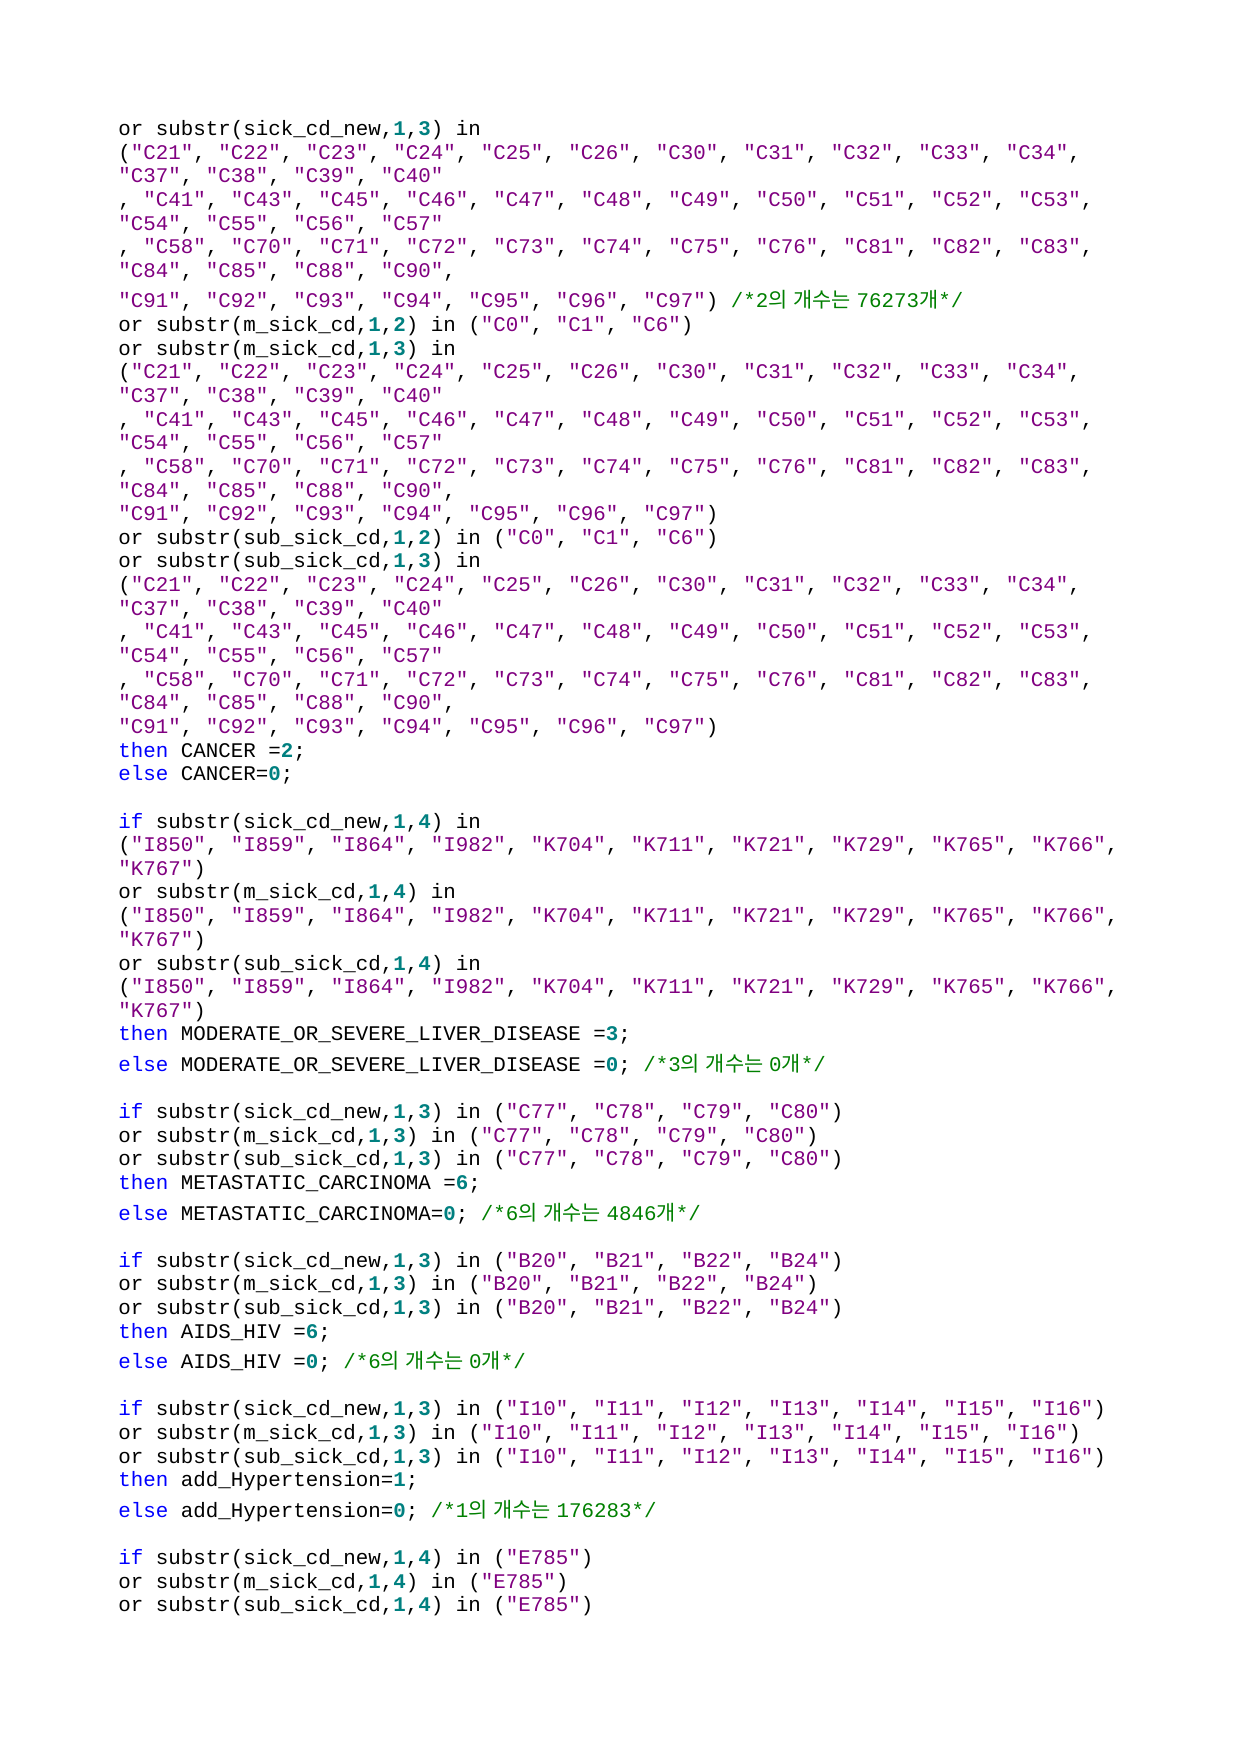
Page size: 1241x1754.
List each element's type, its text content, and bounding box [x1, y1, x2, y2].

text , "C58", "C70", "C71", "C72", "C73", "C74", "C75", "C76", "C81", "C82", "C83", "C84", "C85", "C88", "C90", [118, 669, 1122, 716]
text "C91", "C92", "C93", "C94", "C95", "C96", "C97") [118, 503, 1122, 527]
text or substr(m_sick_cd,1,3) in ("I10", "I11", "I12", "I13", "I14", "I15", "I16") [118, 1422, 1122, 1446]
text if substr(sick_cd_new,1,4) in ("E785") [118, 1547, 1122, 1571]
text else AIDS_HIV =0; /*6의 개수는 0개*/ [118, 1344, 1122, 1375]
text if substr(sick_cd_new,1,4) in [118, 811, 1122, 834]
text then CANCER =2; [118, 740, 1122, 763]
text else add_Hypertension=0; /*1의 개수는 176283*/ [118, 1493, 1122, 1523]
text or substr(m_sick_cd,1,2) in ("C0", "C1", "C6") [118, 314, 1122, 338]
text or substr(sub_sick_cd,1,3) in ("B20", "B21", "B22", "B24") [118, 1297, 1122, 1321]
text if substr(sick_cd_new,1,3) in ("B20", "B21", "B22", "B24") [118, 1250, 1122, 1273]
text ("I850", "I859", "I864", "I982", "K704", "K711", "K721", "K729", "K765", "K766", "K767") [118, 976, 1122, 1023]
text "C91", "C92", "C93", "C94", "C95", "C96", "C97") [118, 716, 1122, 740]
text , "C41", "C43", "C45", "C46", "C47", "C48", "C49", "C50", "C51", "C52", "C53", "C54", "C55", "C56", "C57" [118, 189, 1122, 236]
text if substr(sick_cd_new,1,3) in ("I10", "I11", "I12", "I13", "I14", "I15", "I16") [118, 1398, 1122, 1422]
text or substr(m_sick_cd,1,4) in [118, 882, 1122, 905]
text ("I850", "I859", "I864", "I982", "K704", "K711", "K721", "K729", "K765", "K766", "K767") [118, 834, 1122, 882]
text ("I850", "I859", "I864", "I982", "K704", "K711", "K721", "K729", "K765", "K766", "K767") [118, 905, 1122, 952]
text else MODERATE_OR_SEVERE_LIVER_DISEASE =0; /*3의 개수는 0개*/ [118, 1047, 1122, 1077]
text , "C58", "C70", "C71", "C72", "C73", "C74", "C75", "C76", "C81", "C82", "C83", "C84", "C85", "C88", "C90", [118, 456, 1122, 503]
text or substr(sub_sick_cd,1,4) in ("E785") [118, 1594, 1122, 1618]
text else METASTATIC_CARCINOMA=0; /*6의 개수는 4846개*/ [118, 1196, 1122, 1226]
text or substr(sub_sick_cd,1,3) in ("I10", "I11", "I12", "I13", "I14", "I15", "I16") [118, 1446, 1122, 1469]
text else CANCER=0; [118, 763, 1122, 787]
text or substr(sub_sick_cd,1,2) in ("C0", "C1", "C6") [118, 527, 1122, 551]
text or substr(sub_sick_cd,1,3) in [118, 551, 1122, 574]
text or substr(sub_sick_cd,1,4) in [118, 952, 1122, 976]
text ("C21", "C22", "C23", "C24", "C25", "C26", "C30", "C31", "C32", "C33", "C34", "C37", "C38", "C39", "C40" [118, 361, 1122, 409]
text , "C58", "C70", "C71", "C72", "C73", "C74", "C75", "C76", "C81", "C82", "C83", "C84", "C85", "C88", "C90", [118, 236, 1122, 284]
text or substr(m_sick_cd,1,4) in ("E785") [118, 1571, 1122, 1594]
text if substr(sick_cd_new,1,3) in ("C77", "C78", "C79", "C80") [118, 1101, 1122, 1125]
text or substr(m_sick_cd,1,3) in ("B20", "B21", "B22", "B24") [118, 1273, 1122, 1297]
text "C91", "C92", "C93", "C94", "C95", "C96", "C97") /*2의 개수는 76273개*/ [118, 284, 1122, 314]
text or substr(sick_cd_new,1,3) in [118, 118, 1122, 142]
text ("C21", "C22", "C23", "C24", "C25", "C26", "C30", "C31", "C32", "C33", "C34", "C37", "C38", "C39", "C40" [118, 574, 1122, 621]
text then AIDS_HIV =6; [118, 1321, 1122, 1344]
text then add_Hypertension=1; [118, 1469, 1122, 1493]
text then METASTATIC_CARCINOMA =6; [118, 1172, 1122, 1196]
text or substr(sub_sick_cd,1,3) in ("C77", "C78", "C79", "C80") [118, 1148, 1122, 1172]
text , "C41", "C43", "C45", "C46", "C47", "C48", "C49", "C50", "C51", "C52", "C53", "C54", "C55", "C56", "C57" [118, 409, 1122, 456]
text or substr(m_sick_cd,1,3) in [118, 338, 1122, 361]
text ("C21", "C22", "C23", "C24", "C25", "C26", "C30", "C31", "C32", "C33", "C34", "C37", "C38", "C39", "C40" [118, 142, 1122, 189]
text then MODERATE_OR_SEVERE_LIVER_DISEASE =3; [118, 1023, 1122, 1047]
text or substr(m_sick_cd,1,3) in ("C77", "C78", "C79", "C80") [118, 1125, 1122, 1148]
text , "C41", "C43", "C45", "C46", "C47", "C48", "C49", "C50", "C51", "C52", "C53", "C54", "C55", "C56", "C57" [118, 621, 1122, 669]
